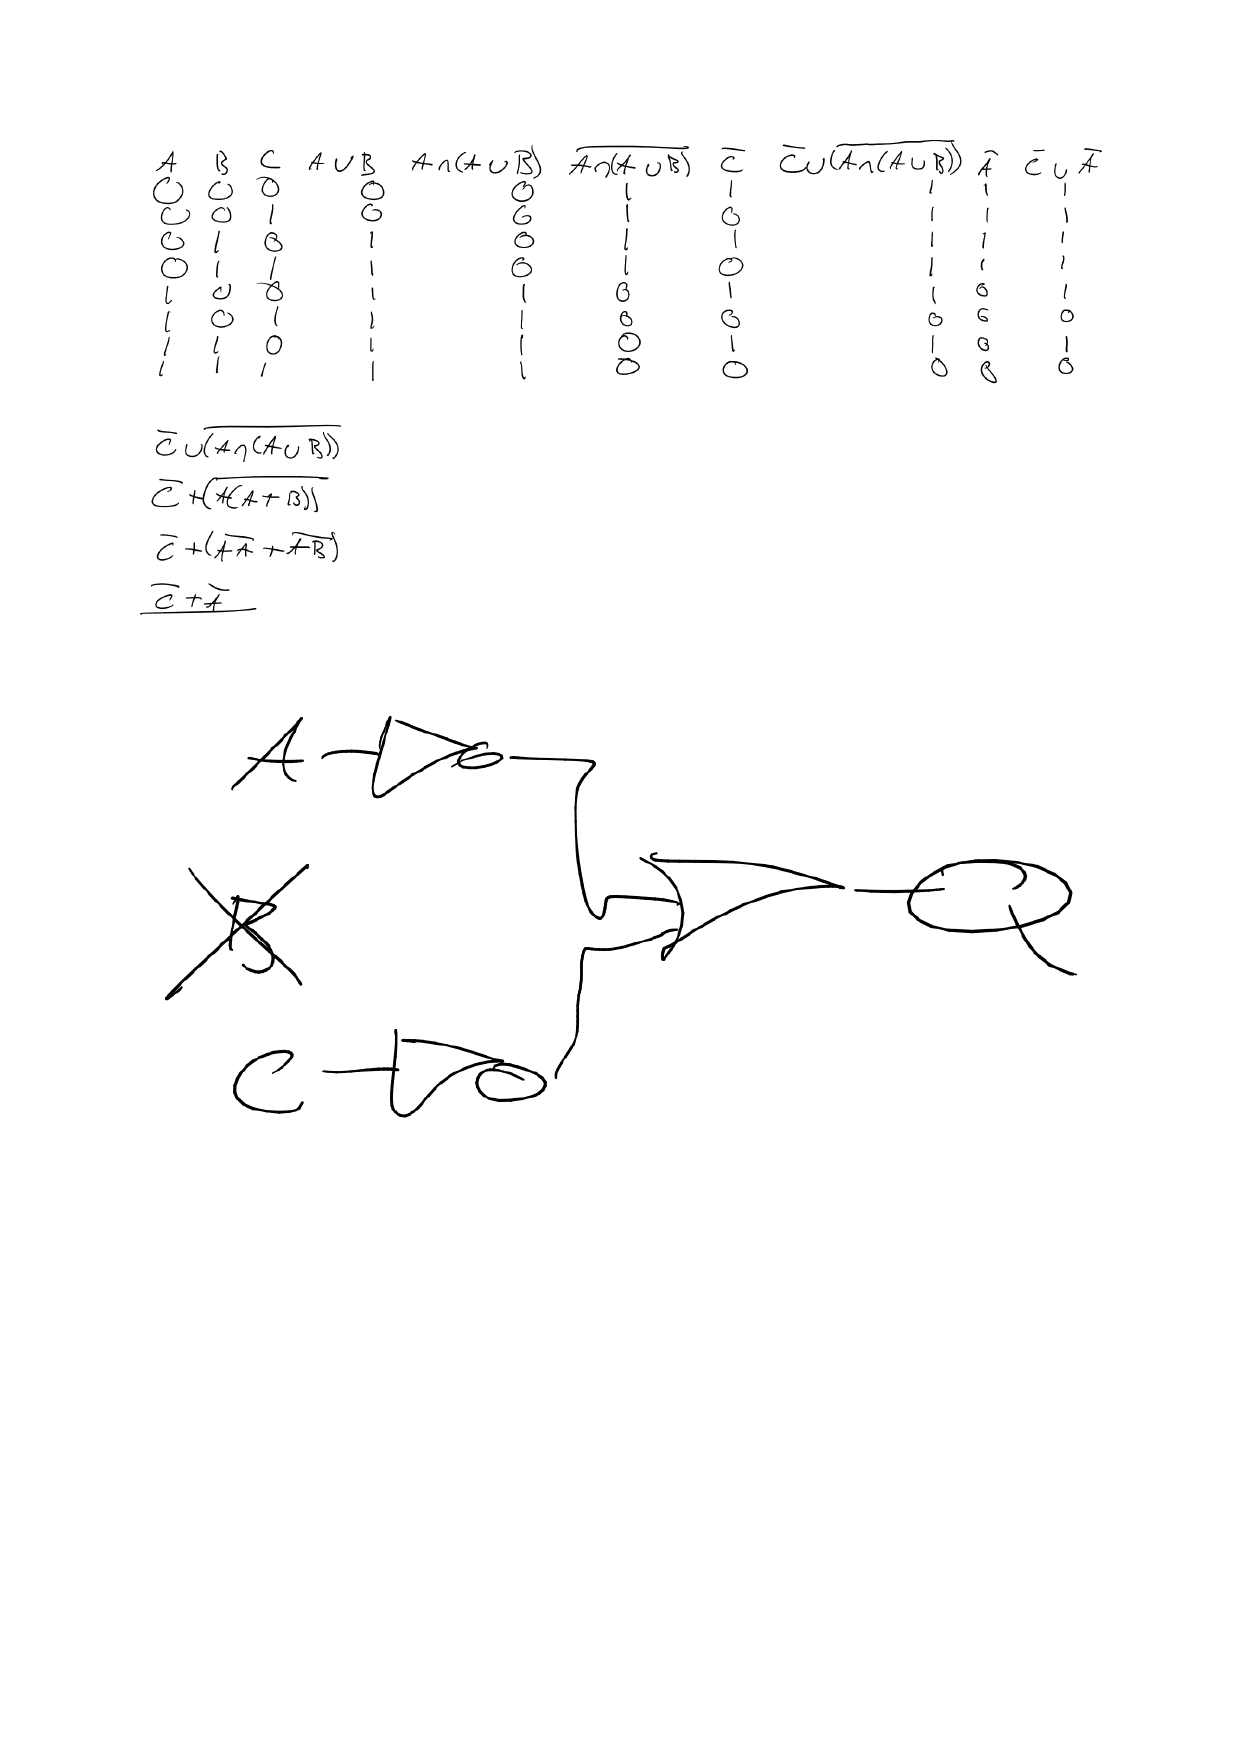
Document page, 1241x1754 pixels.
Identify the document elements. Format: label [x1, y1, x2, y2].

picture [118, 669, 1123, 1163]
picture [118, 118, 1123, 636]
